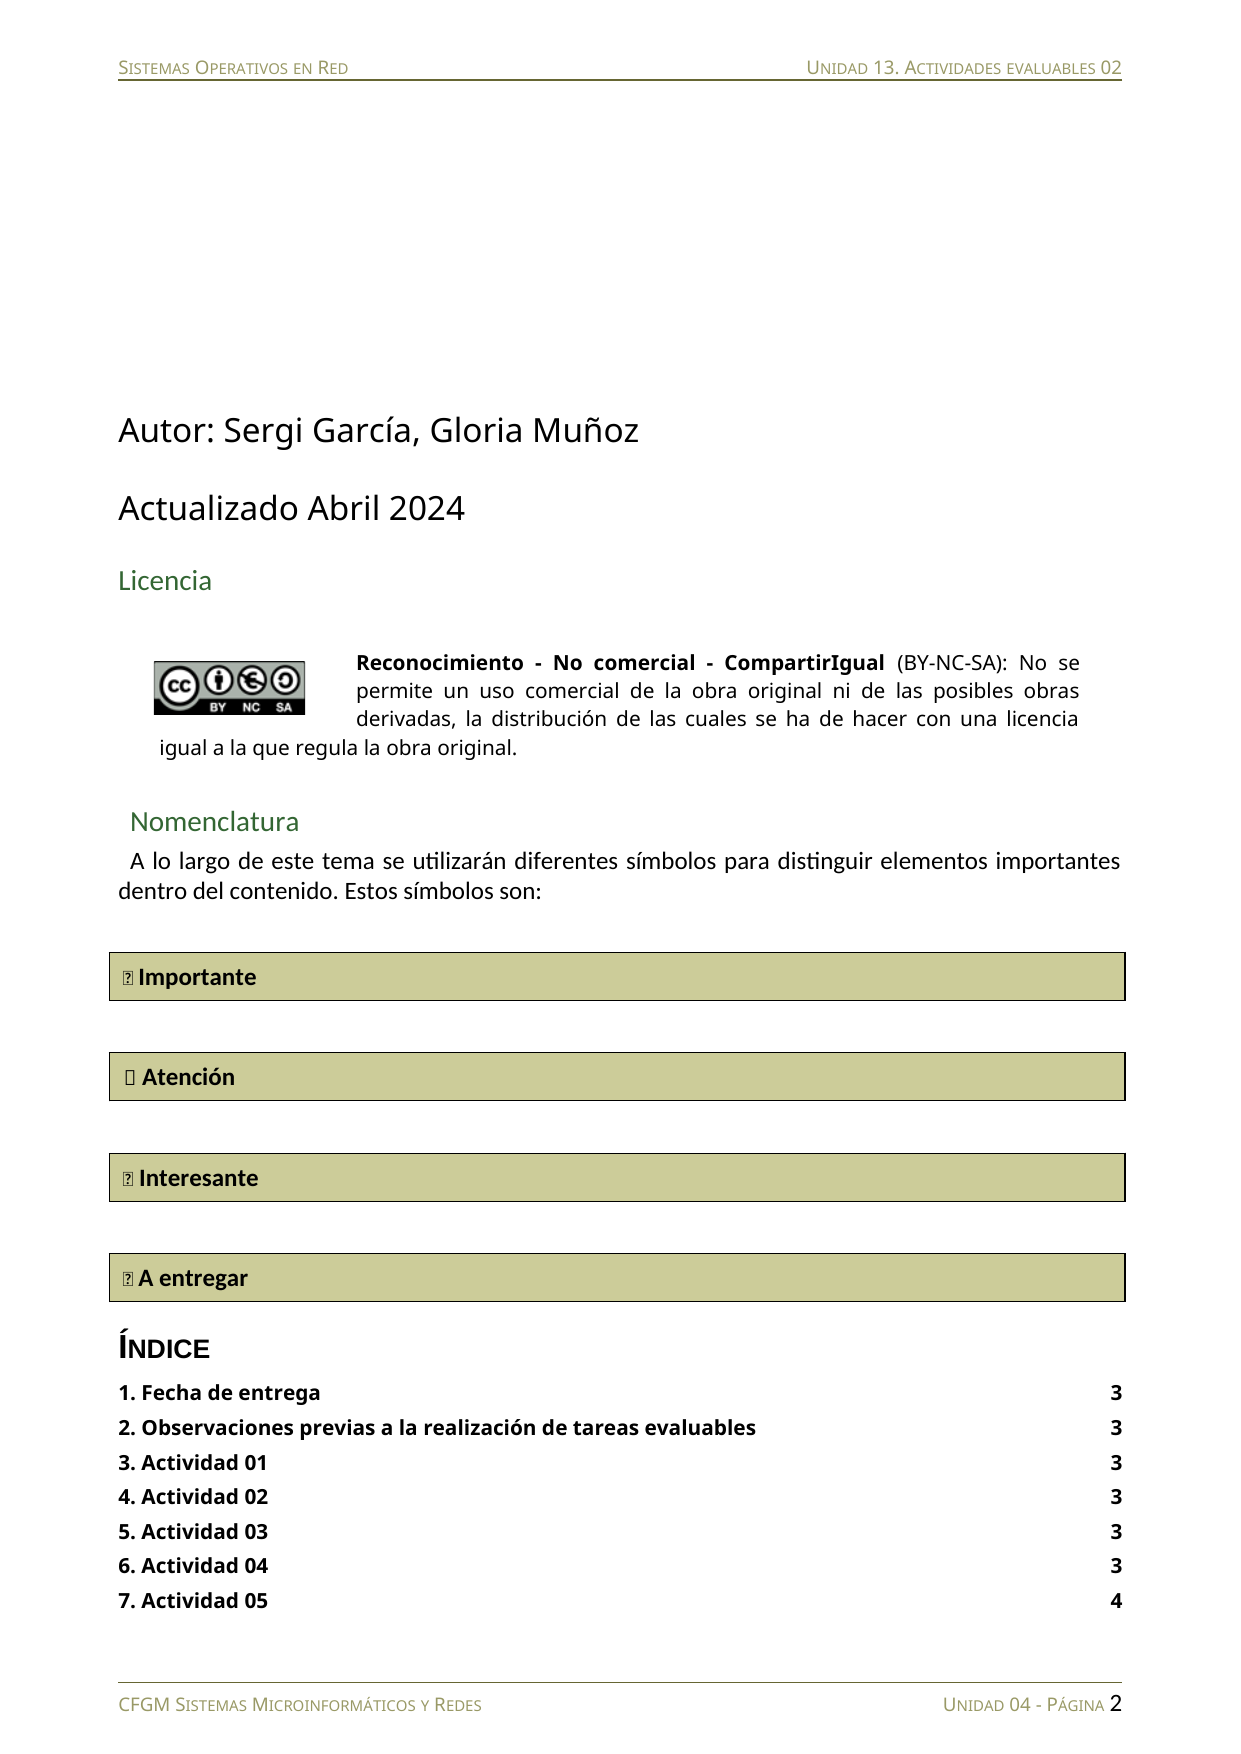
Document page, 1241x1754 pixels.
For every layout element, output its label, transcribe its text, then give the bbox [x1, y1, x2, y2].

text 2. Observaciones previas a la realización de tareas evaluables 3 [118, 1413, 1122, 1441]
text Autor: Sergi García, Gloria Muñoz [118, 407, 1122, 453]
text 4. Actividad 02 3 [118, 1482, 1122, 1511]
picture [153, 661, 306, 715]
text Actualizado Abril 2024 [118, 485, 1122, 530]
text Nomenclatura [118, 803, 1122, 838]
text Reconocimiento - No comercial - CompartirIgual (BY-NC-SA): No se permite un uso comercial de la obra original ni de las posibles obras derivadas, la distribución de las cuales se ha de hacer con una licencia igual a la que regula la obra original. [159, 648, 1080, 761]
text 6. Actividad 04 3 [118, 1552, 1122, 1580]
text 1. Fecha de entrega 3 [118, 1378, 1122, 1407]
text Índice [118, 1327, 1122, 1366]
text 7. Actividad 05 4 [118, 1586, 1122, 1615]
text Licencia [118, 562, 1122, 598]
text 3. Actividad 01 3 [118, 1448, 1122, 1476]
text 5. Actividad 03 3 [118, 1517, 1122, 1545]
text 📖 Importante [110, 953, 1124, 1000]
text 💬 Interesante [110, 1154, 1124, 1201]
text 📕 A entregar [110, 1254, 1124, 1301]
text A lo largo de este tema se utilizarán diferentes símbolos para distinguir elementos importantes dentro del contenido. Estos símbolos son: [118, 845, 1122, 906]
text ❕ Atención [110, 1053, 1124, 1100]
